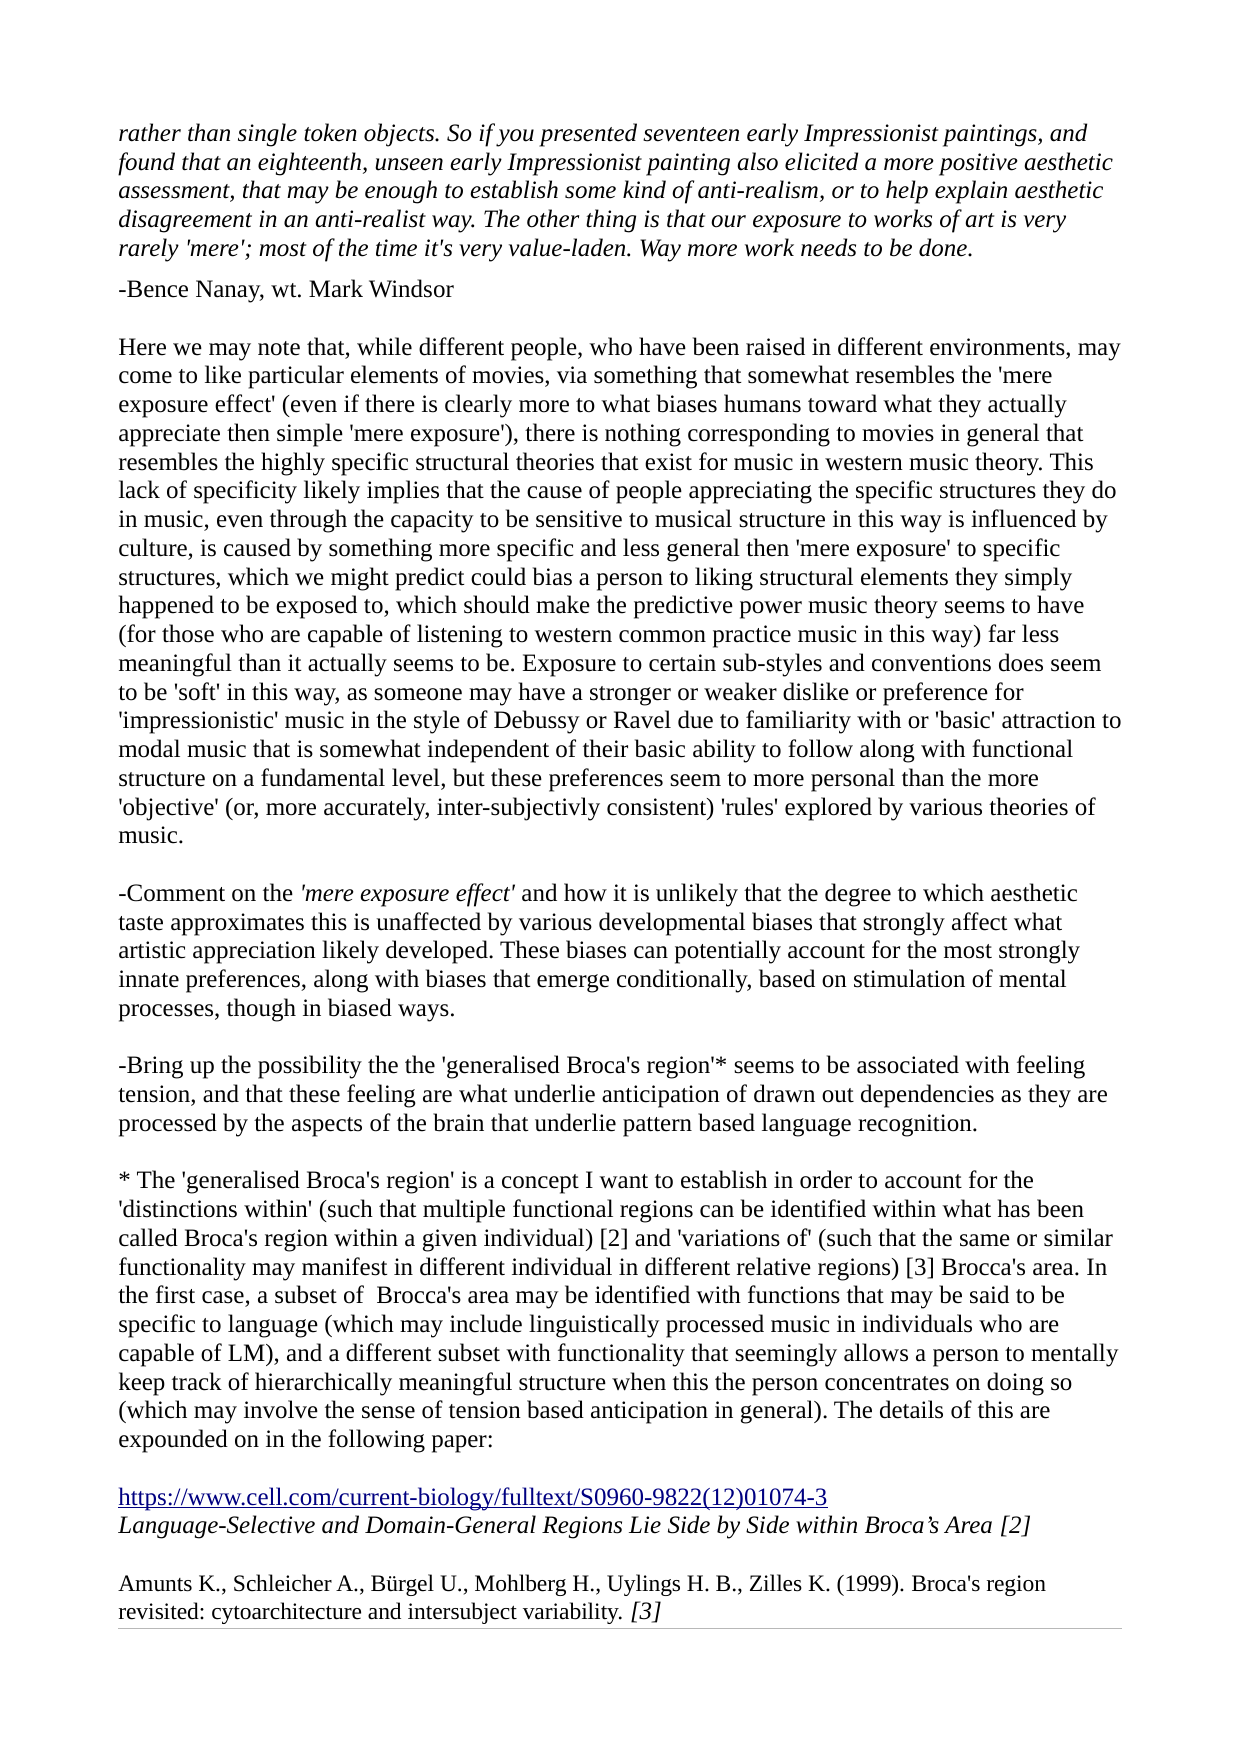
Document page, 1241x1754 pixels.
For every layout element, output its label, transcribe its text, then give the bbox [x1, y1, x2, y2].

text -Comment on the 'mere exposure effect' and how it is unlikely that the degree to which aesthetic taste approximates this is unaffected by various developmental biases that strongly affect what artistic appreciation likely developed. These biases can potentially account for the most strongly innate preferences, along with biases that emerge conditionally, based on stimulation of mental processes, though in biased ways. [118, 878, 1122, 1022]
text * The 'generalised Broca's region' is a concept I want to establish in order to account for the 'distinctions within' (such that multiple functional regions can be identified within what has been called Broca's region within a given individual) [2] and 'variations of' (such that the same or similar functionality may manifest in different individual in different relative regions) [3] Brocca's area. In the first case, a subset of Brocca's area may be identified with functions that may be said to be specific to language (which may include linguistically processed music in individuals who are capable of LM), and a different subset with functionality that seemingly allows a person to mentally keep track of hierarchically meaningful structure when this the person concentrates on doing so (which may involve the sense of tension based anticipation in general). The details of this are expounded on in the following paper: [118, 1166, 1122, 1453]
text rather than single token objects. So if you presented seventeen early Impressionist paintings, and found that an eighteenth, unseen early Impressionist painting also elicited a more positive aesthetic assessment, that may be enough to establish some kind of anti-realism, or to help explain aesthetic disagreement in an anti-realist way. The other thing is that our exposure to works of art is very rarely 'mere'; most of the time it's very value-laden. Way more work needs to be done. [118, 118, 1122, 262]
text https://www.cell.com/current-biology/fulltext/S0960-9822(12)01074-3 [118, 1482, 1122, 1511]
text Amunts K., Schleicher A., Bürgel U., Mohlberg H., Uylings H. B., Zilles K. (1999). Broca's region revisited: cytoarchitecture and intersubject variability. [3] [118, 1568, 1122, 1628]
text Here we may note that, while different people, who have been raised in different environments, may come to like particular elements of movies, via something that somewhat resembles the 'mere exposure effect' (even if there is clearly more to what biases humans toward what they actually appreciate then simple 'mere exposure'), there is nothing corresponding to movies in general that resembles the highly specific structural theories that exist for music in western music theory. This lack of specificity likely implies that the cause of people appreciating the specific structures they do in music, even through the capacity to be sensitive to musical structure in this way is influenced by culture, is caused by something more specific and less general then 'mere exposure' to specific structures, which we might predict could bias a person to liking structural elements they simply happened to be exposed to, which should make the predictive power music theory seems to have (for those who are capable of listening to western common practice music in this way) far less meaningful than it actually seems to be. Exposure to certain sub-styles and conventions does seem to be 'soft' in this way, as someone may have a stronger or weaker dislike or preference for 'impressionistic' music in the style of Debussy or Ravel due to familiarity with or 'basic' attraction to modal music that is somewhat independent of their basic ability to follow along with functional structure on a fundamental level, but these preferences seem to more personal than the more 'objective' (or, more accurately, inter-subjectivly consistent) 'rules' explored by various theories of music. [118, 332, 1122, 849]
text -Bence Nanay, wt. Mark Windsor [118, 274, 1122, 303]
text -Bring up the possibility the the 'generalised Broca's region'* seems to be associated with feeling tension, and that these feeling are what underlie anticipation of drawn out dependencies as they are processed by the aspects of the brain that underlie pattern based language recognition. [118, 1051, 1122, 1137]
text Language-Selective and Domain-General Regions Lie Side by Side within Broca’s Area [2] [118, 1511, 1122, 1539]
